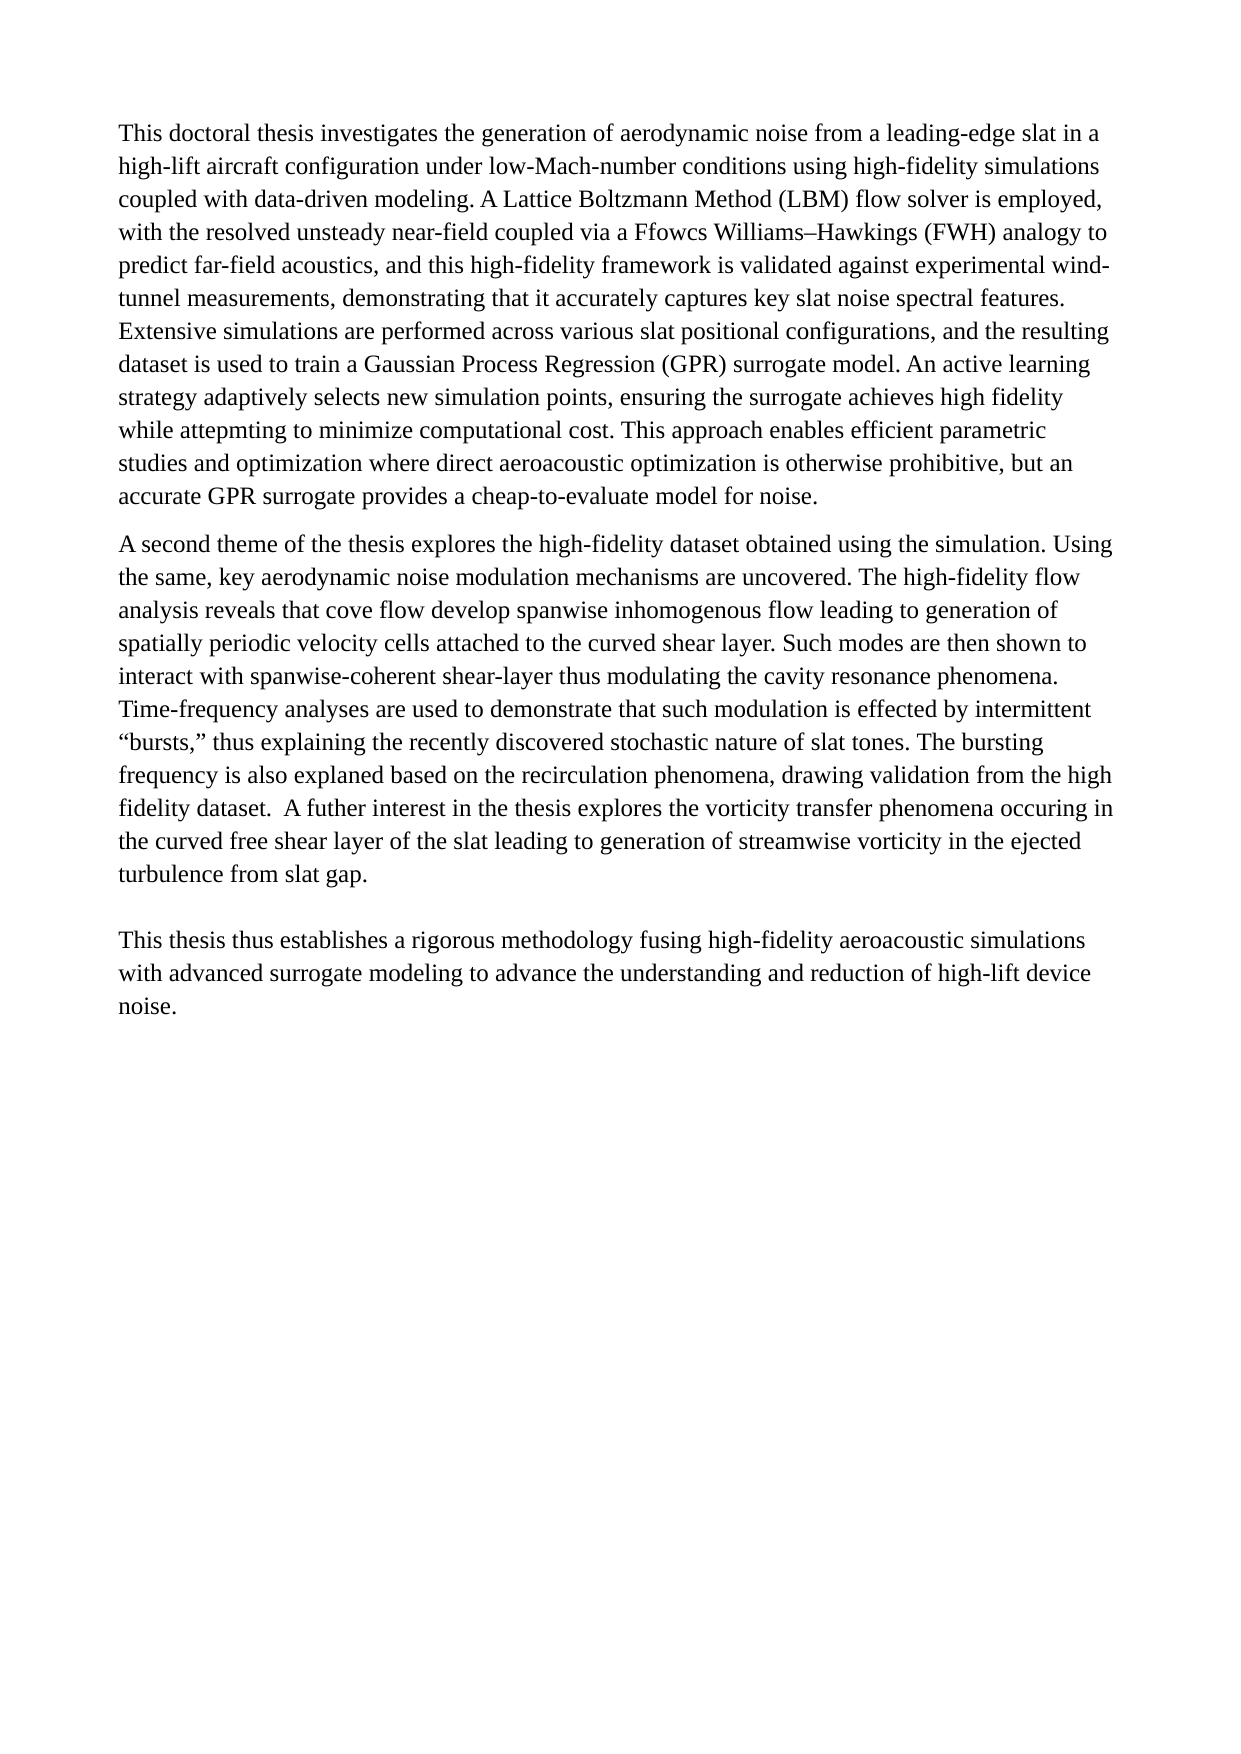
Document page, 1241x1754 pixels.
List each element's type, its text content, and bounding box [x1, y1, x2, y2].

text This doctoral thesis investigates the generation of aerodynamic noise from a leading-edge slat in a high-lift aircraft configuration under low-Mach-number conditions using high-fidelity simulations coupled with data-driven modeling. A Lattice Boltzmann Method (LBM) flow solver is employed, with the resolved unsteady near-field coupled via a Ffowcs Williams–Hawkings (FWH) analogy to predict far-field acoustics, and this high-fidelity framework is validated against experimental wind-tunnel measurements, demonstrating that it accurately captures key slat noise spectral features. Extensive simulations are performed across various slat positional configurations, and the resulting dataset is used to train a Gaussian Process Regression (GPR) surrogate model. An active learning strategy adaptively selects new simulation points, ensuring the surrogate achieves high fidelity while attepmting to minimize computational cost. This approach enables efficient parametric studies and optimization where direct aeroacoustic optimization is otherwise prohibitive, but an accurate GPR surrogate provides a cheap-to-evaluate model for noise. [118, 118, 1122, 510]
text A second theme of the thesis explores the high-fidelity dataset obtained using the simulation. Using the same, key aerodynamic noise modulation mechanisms are uncovered. The high-fidelity flow analysis reveals that cove flow develop spanwise inhomogenous flow leading to generation of spatially periodic velocity cells attached to the curved shear layer. Such modes are then shown to interact with spanwise-coherent shear-layer thus modulating the cavity resonance phenomena. Time-frequency analyses are used to demonstrate that such modulation is effected by intermittent “bursts,” thus explaining the recently discovered stochastic nature of slat tones. The bursting frequency is also explaned based on the recirculation phenomena, drawing validation from the high fidelity dataset. A futher interest in the thesis explores the vorticity transfer phenomena occuring in the curved free shear layer of the slat leading to generation of streamwise vorticity in the ejected turbulence from slat gap. This thesis thus establishes a rigorous methodology fusing high-fidelity aeroacoustic simulations with advanced surrogate modeling to advance the understanding and reduction of high-lift device noise. [118, 529, 1122, 1020]
